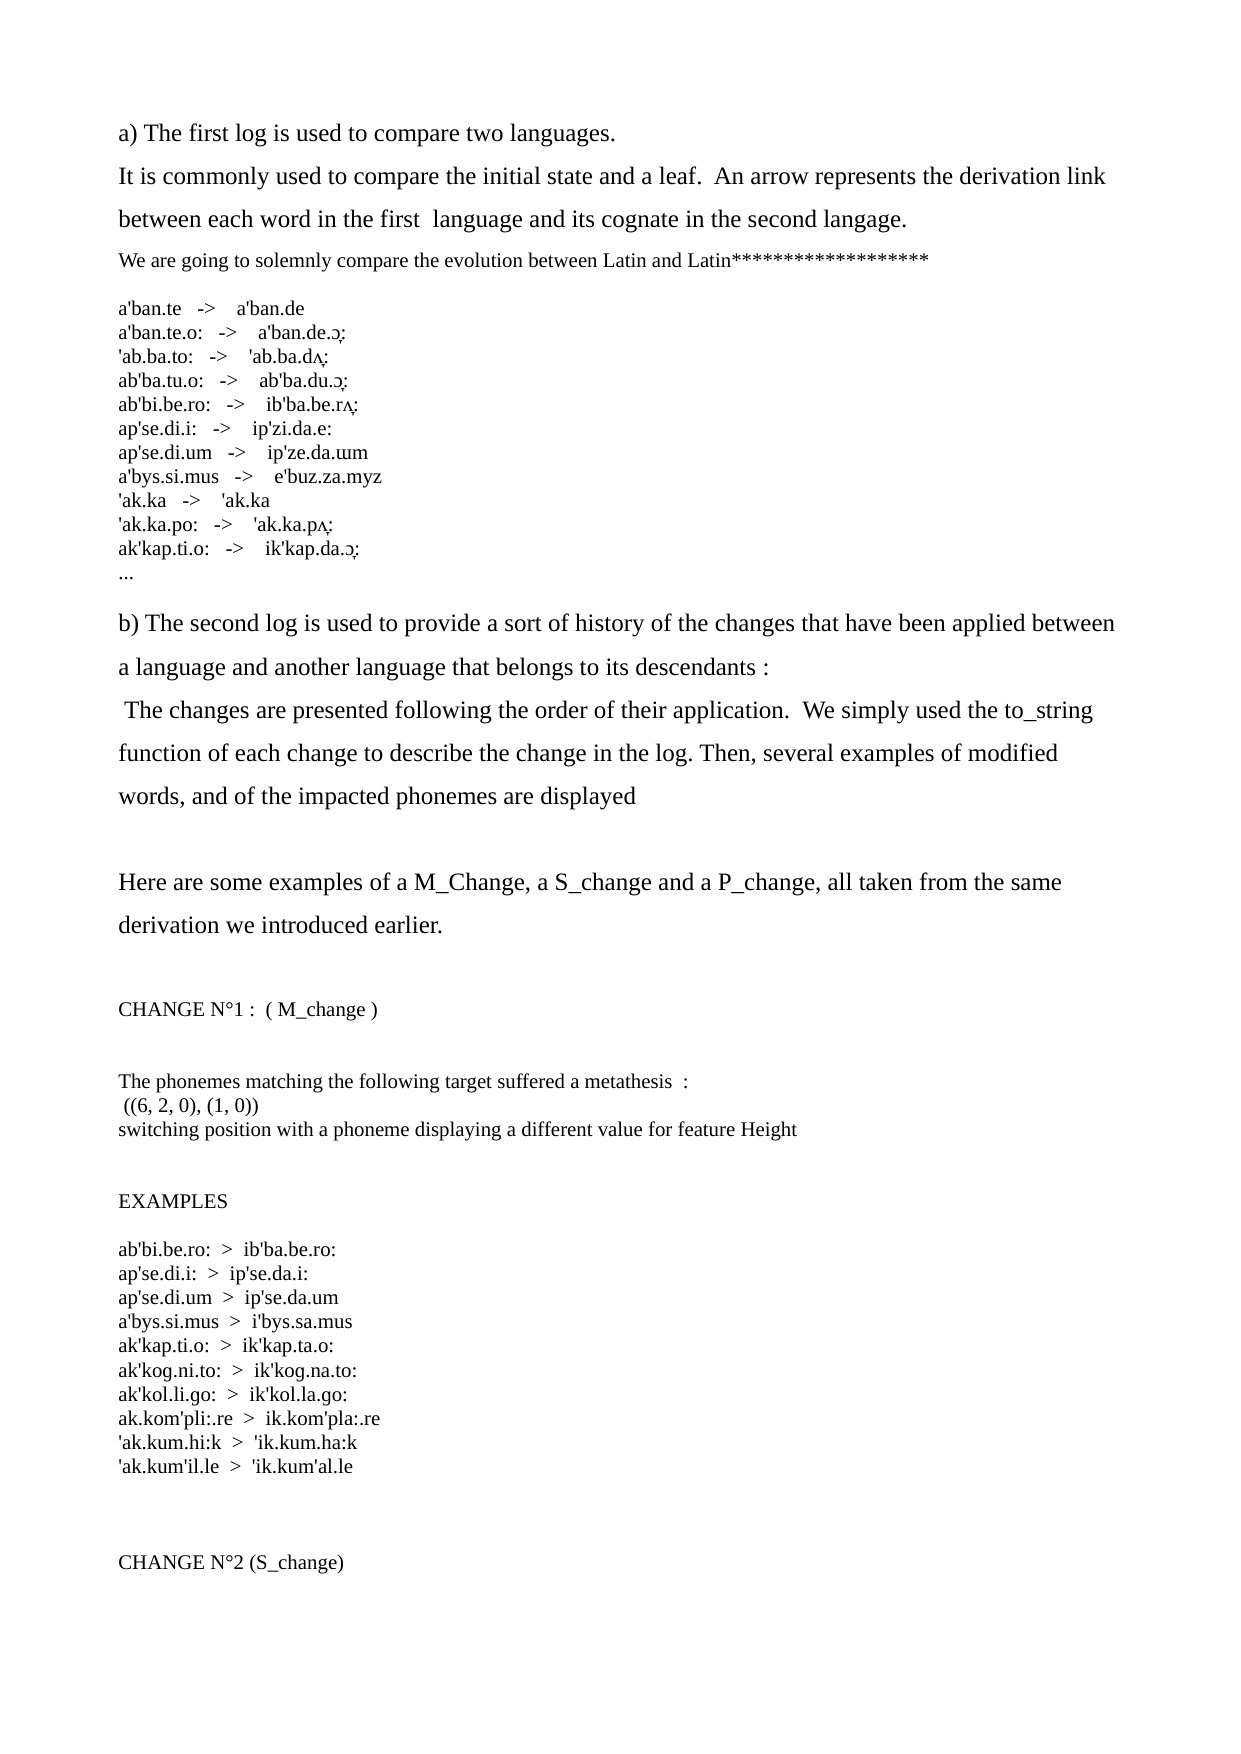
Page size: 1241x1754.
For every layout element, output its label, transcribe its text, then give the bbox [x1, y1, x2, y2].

text It is commonly used to compare the initial state and a leaf. An arrow represents the derivation link between each word in the first language and its cognate in the second langage. [118, 161, 1122, 233]
text CHANGE N°1 : ( M_change ) [118, 997, 1122, 1021]
text ak'kap.ti.o: -> ik'kap.da.ɔ̞: [118, 536, 1122, 560]
text 'ak.ka.po: -> 'ak.ka.pʌ̞: [118, 512, 1122, 536]
text ap'se.di.um > ip'se.da.um [118, 1285, 1122, 1309]
text a'ban.te -> a'ban.de [118, 296, 1122, 320]
text a'bys.si.mus -> e'buz.za.myz [118, 464, 1122, 488]
text Here are some examples of a M_Change, a S_change and a P_change, all taken from the same derivation we introduced earlier. [118, 867, 1122, 939]
text ak'koɡ.ni.to: > ik'koɡ.na.to: [118, 1357, 1122, 1382]
text The changes are presented following the order of their application. We simply used the to_string function of each change to describe the change in the log. Then, several examples of modified words, and of the impacted phonemes are displayed [118, 695, 1122, 810]
text 'ab.ba.to: -> 'ab.ba.dʌ̞: [118, 344, 1122, 368]
text b) The second log is used to provide a sort of history of the changes that have been applied between a language and another language that belongs to its descendants : [118, 608, 1122, 680]
text ak'kap.ti.o: > ik'kap.ta.o: [118, 1333, 1122, 1357]
text ((6, 2, 0), (1, 0)) [118, 1093, 1122, 1117]
text a'bys.si.mus > i'bys.sa.mus [118, 1309, 1122, 1333]
text ak'kol.li.ɡo: > ik'kol.la.ɡo: [118, 1382, 1122, 1406]
text a'ban.te.o: -> a'ban.de.ɔ̞: [118, 320, 1122, 344]
text 'ak.kum'il.le > 'ik.kum'al.le [118, 1454, 1122, 1478]
text 'ak.ka -> 'ak.ka [118, 488, 1122, 512]
text The phonemes matching the following target suffered a metathesis : [118, 1069, 1122, 1093]
text ab'ba.tu.o: -> ab'ba.du.ɔ̞: [118, 368, 1122, 392]
text ... [118, 560, 1122, 584]
text ap'se.di.um -> ip'ze.da.ɯm [118, 440, 1122, 464]
text We are going to solemnly compare the evolution between Latin and Latin******************* [118, 247, 1122, 272]
text a) The first log is used to compare two languages. [118, 118, 1122, 147]
text ak.kom'pli:.re > ik.kom'pla:.re [118, 1406, 1122, 1430]
text 'ak.kum.hi:k > 'ik.kum.ha:k [118, 1430, 1122, 1454]
text CHANGE N°2 (S_change) [118, 1550, 1122, 1574]
text ap'se.di.i: > ip'se.da.i: [118, 1261, 1122, 1285]
text EXAMPLES [118, 1189, 1122, 1213]
text ap'se.di.i: -> ip'zi.da.e: [118, 416, 1122, 440]
text ab'bi.be.ro: > ib'ba.be.ro: [118, 1237, 1122, 1261]
text ab'bi.be.ro: -> ib'ba.be.rʌ̞: [118, 392, 1122, 416]
text switching position with a phoneme displaying a different value for feature Height [118, 1117, 1122, 1141]
